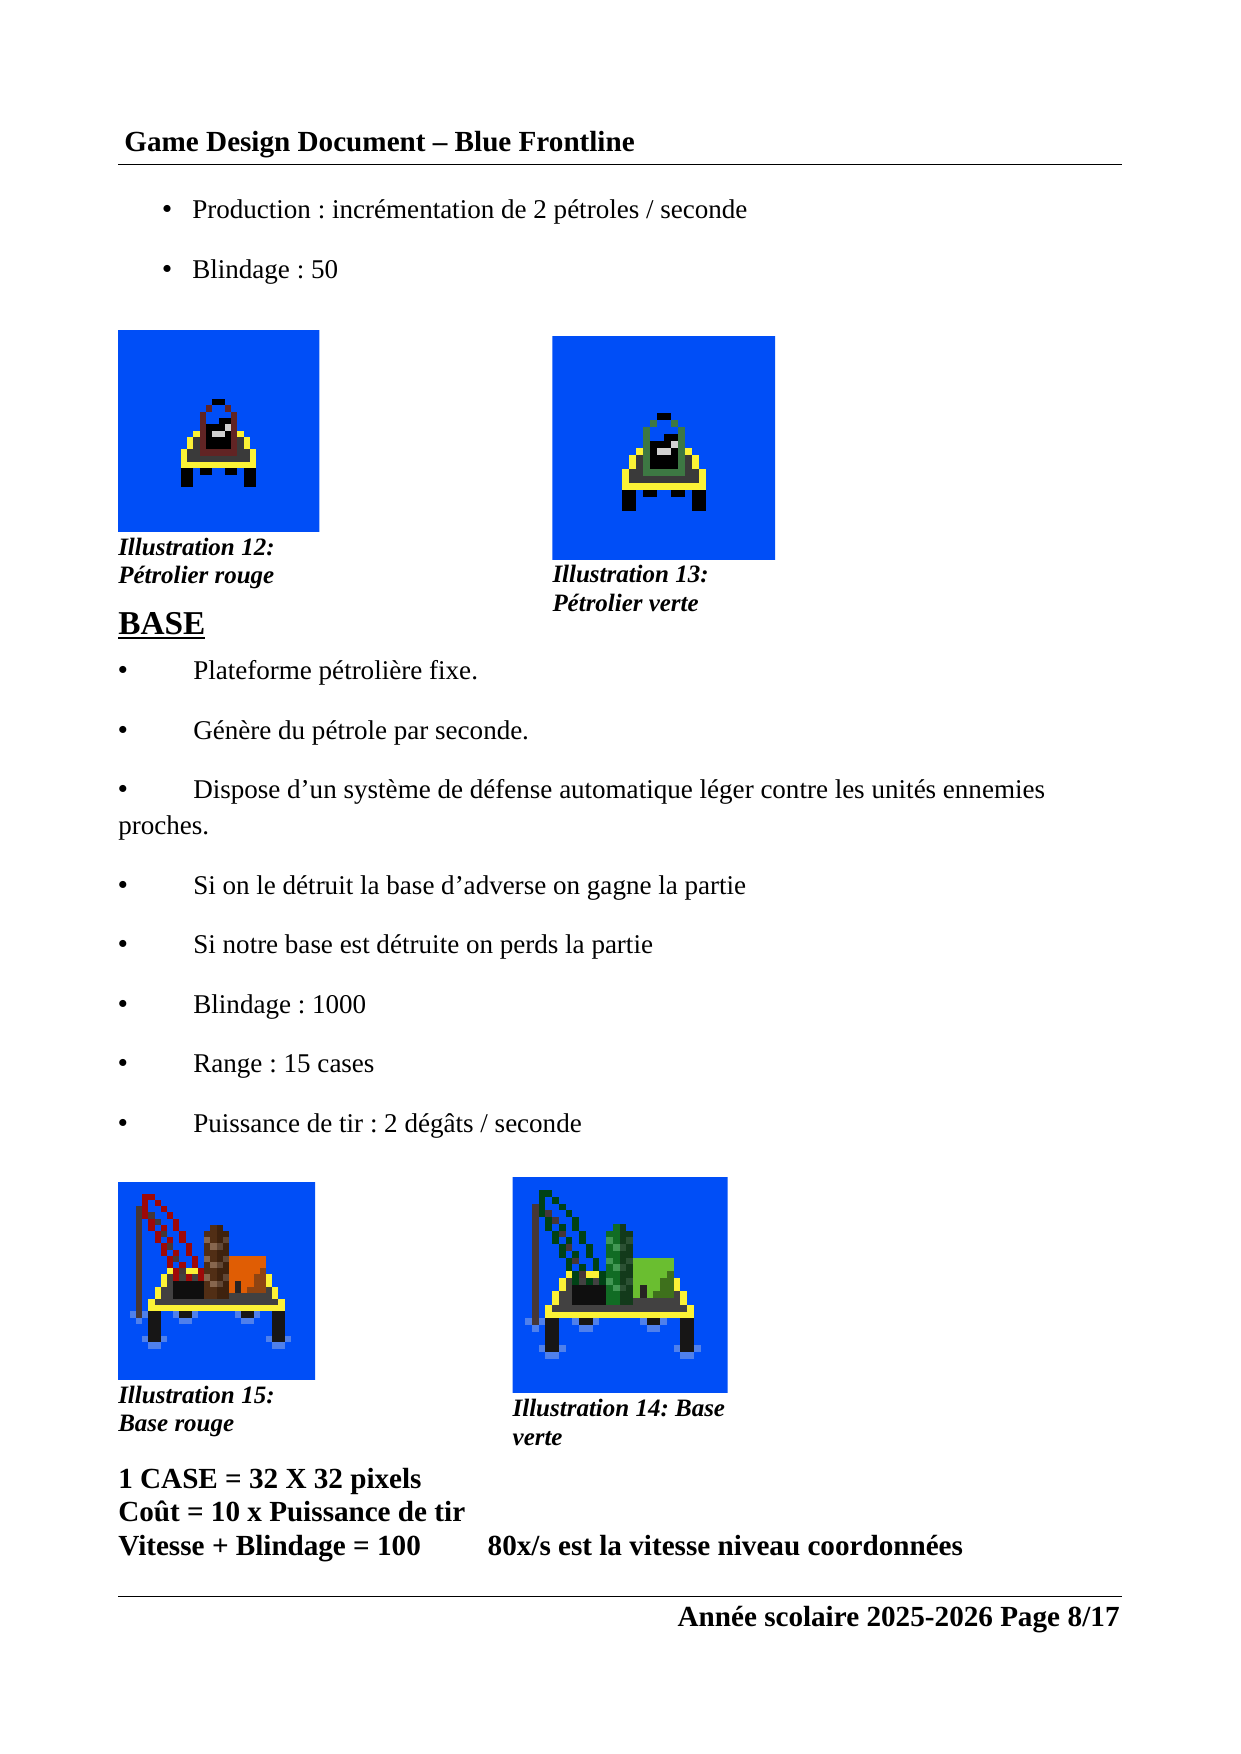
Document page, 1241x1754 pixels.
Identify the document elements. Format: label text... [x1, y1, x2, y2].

text Illustration 13: Pétrolier verte [552, 560, 775, 617]
text Vitesse + Blindage = 100 80x/s est la vitesse niveau coordonnées [118, 1528, 1122, 1561]
list Si notre base est détruite on perds la partie [118, 928, 1122, 959]
subtitle BASE [118, 603, 1122, 642]
list Blindage : 50 [118, 253, 1122, 330]
list Plateforme pétrolière fixe. [118, 654, 1122, 686]
list Génère du pétrole par seconde. [118, 714, 1122, 745]
list Si on le détruit la base d’adverse on gagne la partie [118, 869, 1122, 900]
list Blindage : 1000 [118, 988, 1122, 1019]
list Illustration 12: Pétrolier rouge [118, 532, 319, 589]
list Illustration 15: Base rouge [118, 1380, 315, 1437]
list Puissance de tir : 2 dégâts / seconde [118, 1107, 1122, 1138]
list Dispose d’un système de défense automatique léger contre les unités ennemies proches. [118, 773, 1122, 841]
list Illustration 14: Base verte [512, 1393, 728, 1450]
picture [552, 336, 775, 560]
picture [118, 330, 320, 532]
text 1 CASE = 32 X 32 pixels [118, 1461, 1122, 1494]
picture [118, 1182, 316, 1380]
list Production : incrémentation de 2 pétroles / seconde [162, 193, 1122, 224]
picture [512, 1177, 728, 1393]
list Range : 15 cases [118, 1047, 1122, 1079]
text Coût = 10 x Puissance de tir [118, 1494, 1122, 1528]
